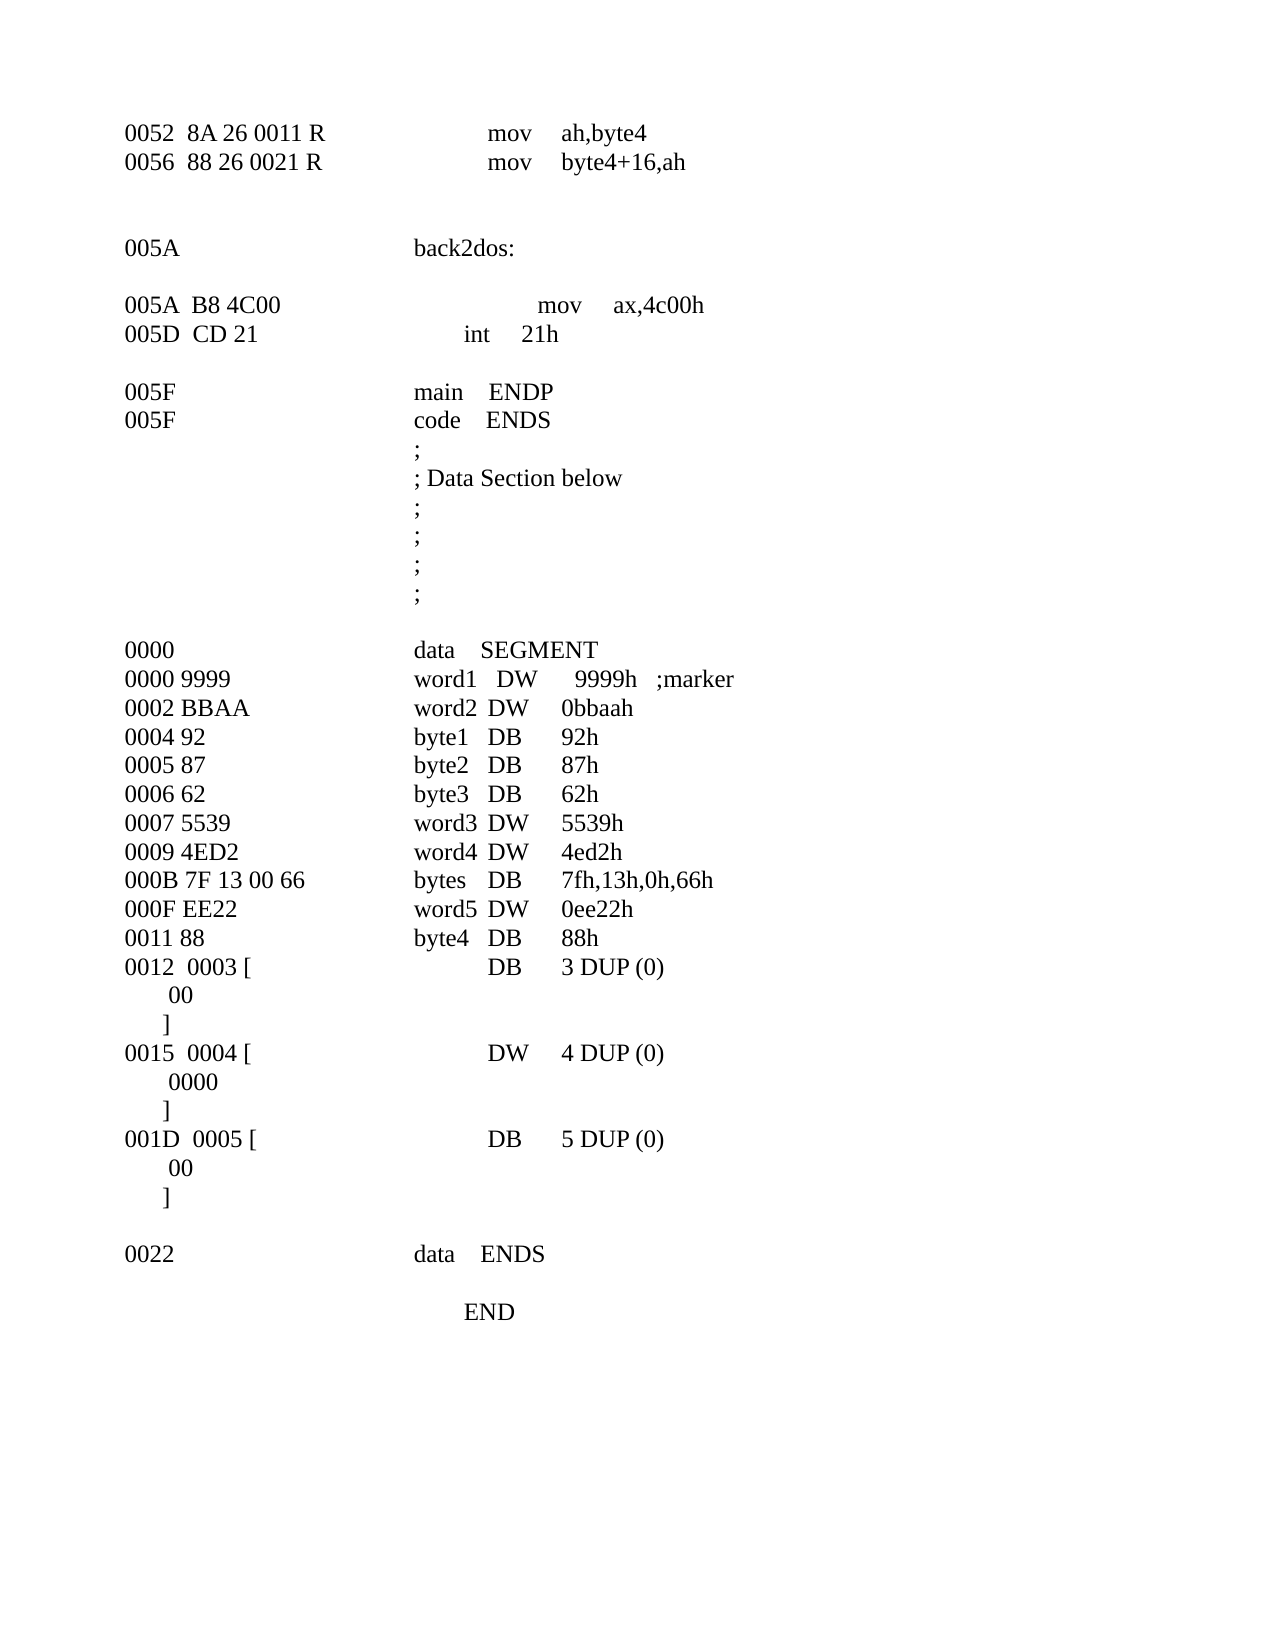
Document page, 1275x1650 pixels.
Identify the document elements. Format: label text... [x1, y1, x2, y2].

text 0000 data SEGMENT [118, 636, 1157, 664]
text ; [118, 521, 1157, 549]
text 0000 [118, 1067, 1157, 1096]
text 0022 data ENDS [118, 1239, 1157, 1268]
text ; Data Section below [118, 463, 1157, 492]
text 00 [118, 981, 1157, 1009]
text ; [118, 549, 1157, 578]
text 0056 88 26 0021 R mov byte4+16,ah [118, 147, 1157, 176]
text 0015 0004 [ DW 4 DUP (0) [118, 1038, 1157, 1067]
text ; [118, 492, 1157, 521]
text 000B 7F 13 00 66 bytes DB 7fh,13h,0h,66h [118, 866, 1157, 894]
text ; [118, 578, 1157, 607]
text ] [118, 1009, 1157, 1038]
text 0006 62 byte3 DB 62h [118, 779, 1157, 808]
text 0002 BBAA word2 DW 0bbaah [118, 693, 1157, 722]
text 005A back2dos: [118, 233, 1157, 262]
text 0005 87 byte2 DB 87h [118, 751, 1157, 779]
text 0052 8A 26 0011 R mov ah,byte4 [118, 118, 1157, 147]
text 0011 88 byte4 DB 88h [118, 923, 1157, 952]
text END [118, 1297, 1157, 1326]
text 0009 4ED2 word4 DW 4ed2h [118, 837, 1157, 866]
text ; [118, 434, 1157, 463]
text 0000 9999 word1 DW 9999h ;marker [118, 664, 1157, 693]
text 000F EE22 word5 DW 0ee22h [118, 894, 1157, 923]
text 00 [118, 1153, 1157, 1182]
text 001D 0005 [ DB 5 DUP (0) [118, 1124, 1157, 1153]
text 0004 92 byte1 DB 92h [118, 722, 1157, 751]
text 005D CD 21 int 21h [118, 319, 1157, 348]
text 0012 0003 [ DB 3 DUP (0) [118, 952, 1157, 981]
text ] [118, 1182, 1157, 1211]
text ] [118, 1096, 1157, 1124]
text 005A B8 4C00 mov ax,4c00h [118, 291, 1157, 319]
text 005F code ENDS [118, 406, 1157, 434]
text 005F main ENDP [118, 377, 1157, 406]
text 0007 5539 word3 DW 5539h [118, 808, 1157, 837]
